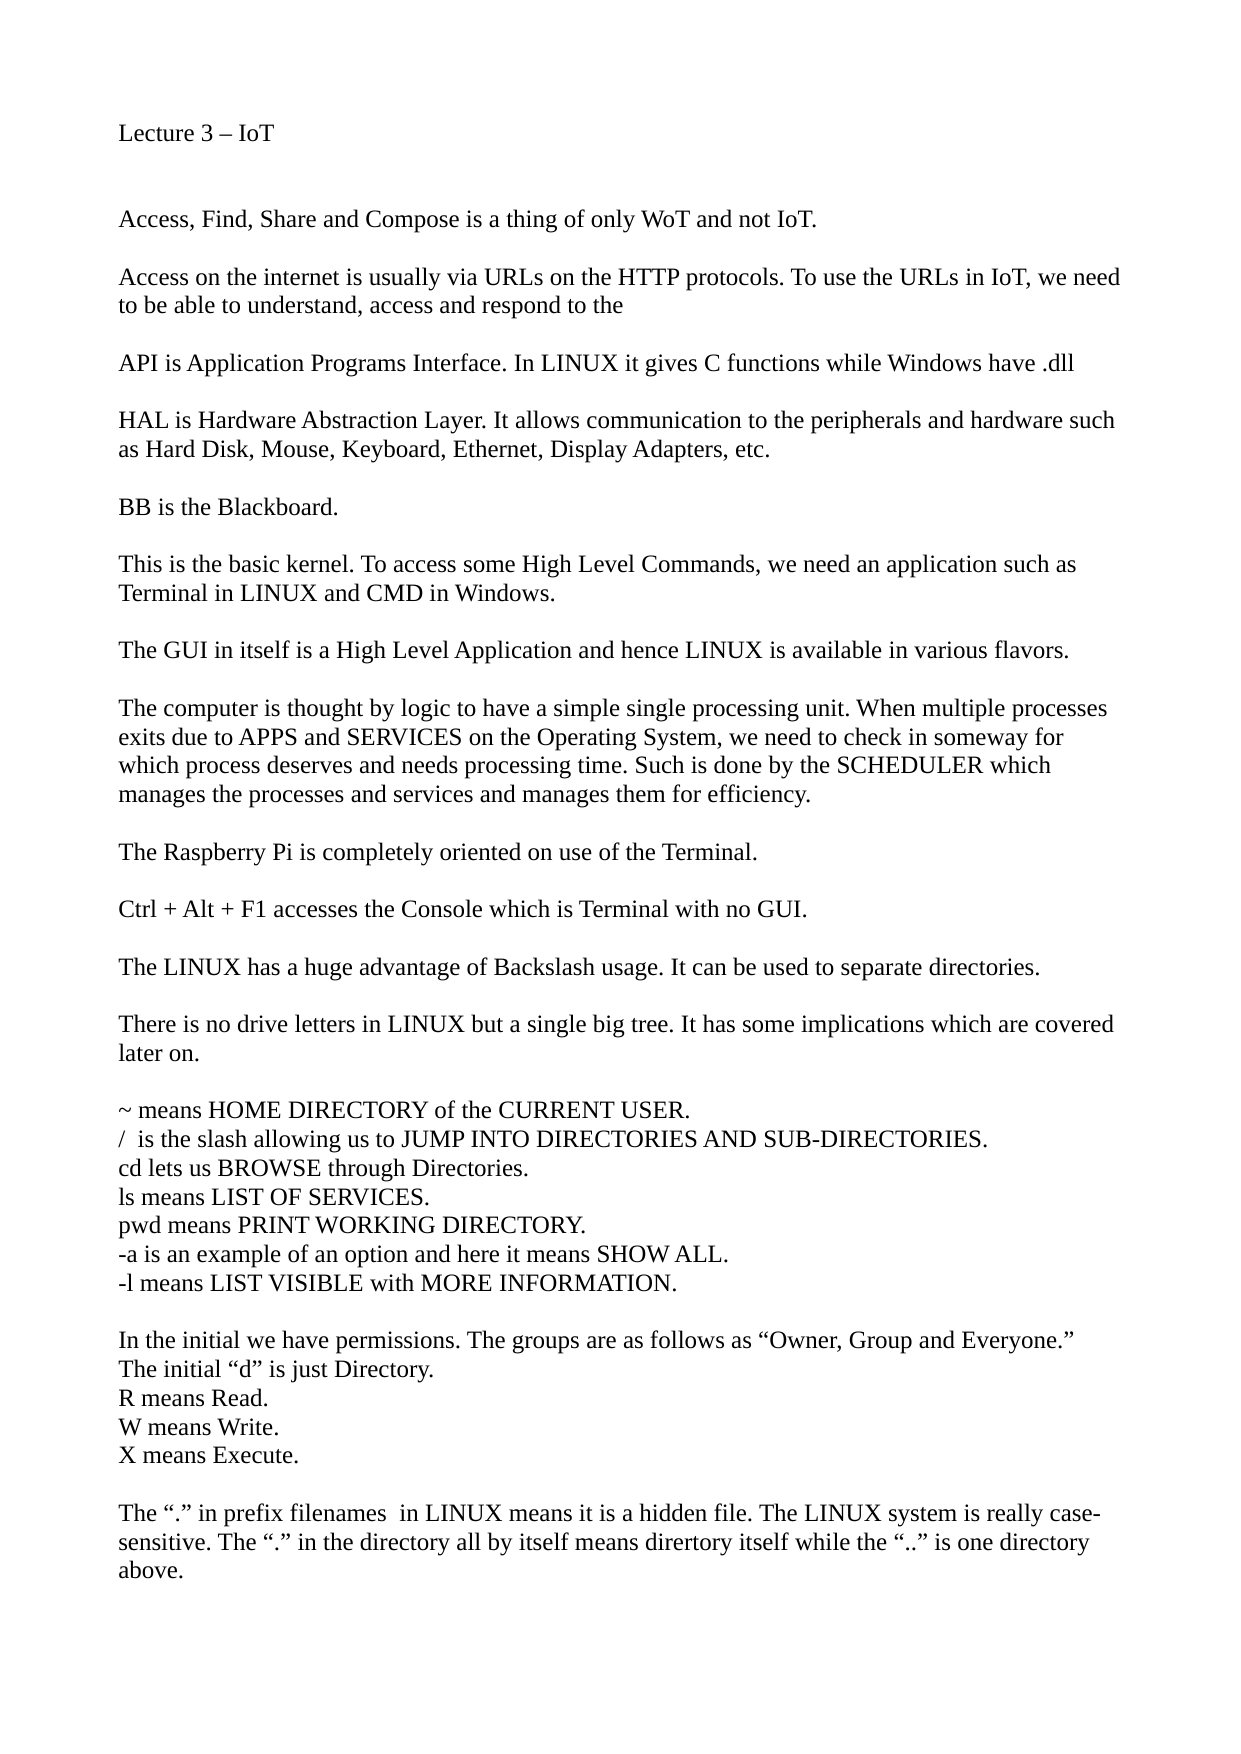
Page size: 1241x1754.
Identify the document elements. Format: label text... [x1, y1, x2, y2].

text API is Application Programs Interface. In LINUX it gives C functions while Windows have .dll [118, 348, 1122, 377]
text ls means LIST OF SERVICES. [118, 1182, 1122, 1211]
text Ctrl + Alt + F1 accesses the Console which is Terminal with no GUI. [118, 894, 1122, 923]
text There is no drive letters in LINUX but a single big tree. It has some implications which are covered later on. [118, 1009, 1122, 1067]
text The “.” in prefix filenames in LINUX means it is a hidden file. The LINUX system is really case-sensitive. The “.” in the directory all by itself means dirertory itself while the “..” is one directory above. [118, 1498, 1122, 1584]
text Access on the internet is usually via URLs on the HTTP protocols. To use the URLs in IoT, we need to be able to understand, access and respond to the [118, 262, 1122, 319]
text W means Write. [118, 1412, 1122, 1441]
text pwd means PRINT WORKING DIRECTORY. [118, 1211, 1122, 1239]
text R means Read. [118, 1383, 1122, 1412]
text The GUI in itself is a High Level Application and hence LINUX is available in various flavors. [118, 636, 1122, 664]
text The LINUX has a huge advantage of Backslash usage. It can be used to separate directories. [118, 952, 1122, 981]
text The initial “d” is just Directory. [118, 1354, 1122, 1383]
text Lecture 3 – IoT [118, 118, 1122, 147]
text cd lets us BROWSE through Directories. [118, 1153, 1122, 1182]
text -a is an example of an option and here it means SHOW ALL. [118, 1239, 1122, 1268]
text BB is the Blackboard. [118, 492, 1122, 521]
text The computer is thought by logic to have a simple single processing unit. When multiple processes exits due to APPS and SERVICES on the Operating System, we need to check in someway for which process deserves and needs processing time. Such is done by the SCHEDULER which manages the processes and services and manages them for efficiency. [118, 693, 1122, 808]
text -l means LIST VISIBLE with MORE INFORMATION. [118, 1268, 1122, 1297]
text X means Execute. [118, 1441, 1122, 1469]
text In the initial we have permissions. The groups are as follows as “Owner, Group and Everyone.” [118, 1326, 1122, 1354]
text This is the basic kernel. To access some High Level Commands, we need an application such as Terminal in LINUX and CMD in Windows. [118, 549, 1122, 607]
text Access, Find, Share and Compose is a thing of only WoT and not IoT. [118, 204, 1122, 233]
text HAL is Hardware Abstraction Layer. It allows communication to the peripherals and hardware such as Hard Disk, Mouse, Keyboard, Ethernet, Display Adapters, etc. [118, 406, 1122, 463]
text ~ means HOME DIRECTORY of the CURRENT USER. [118, 1096, 1122, 1124]
text The Raspberry Pi is completely oriented on use of the Terminal. [118, 837, 1122, 866]
text / is the slash allowing us to JUMP INTO DIRECTORIES AND SUB-DIRECTORIES. [118, 1124, 1122, 1153]
